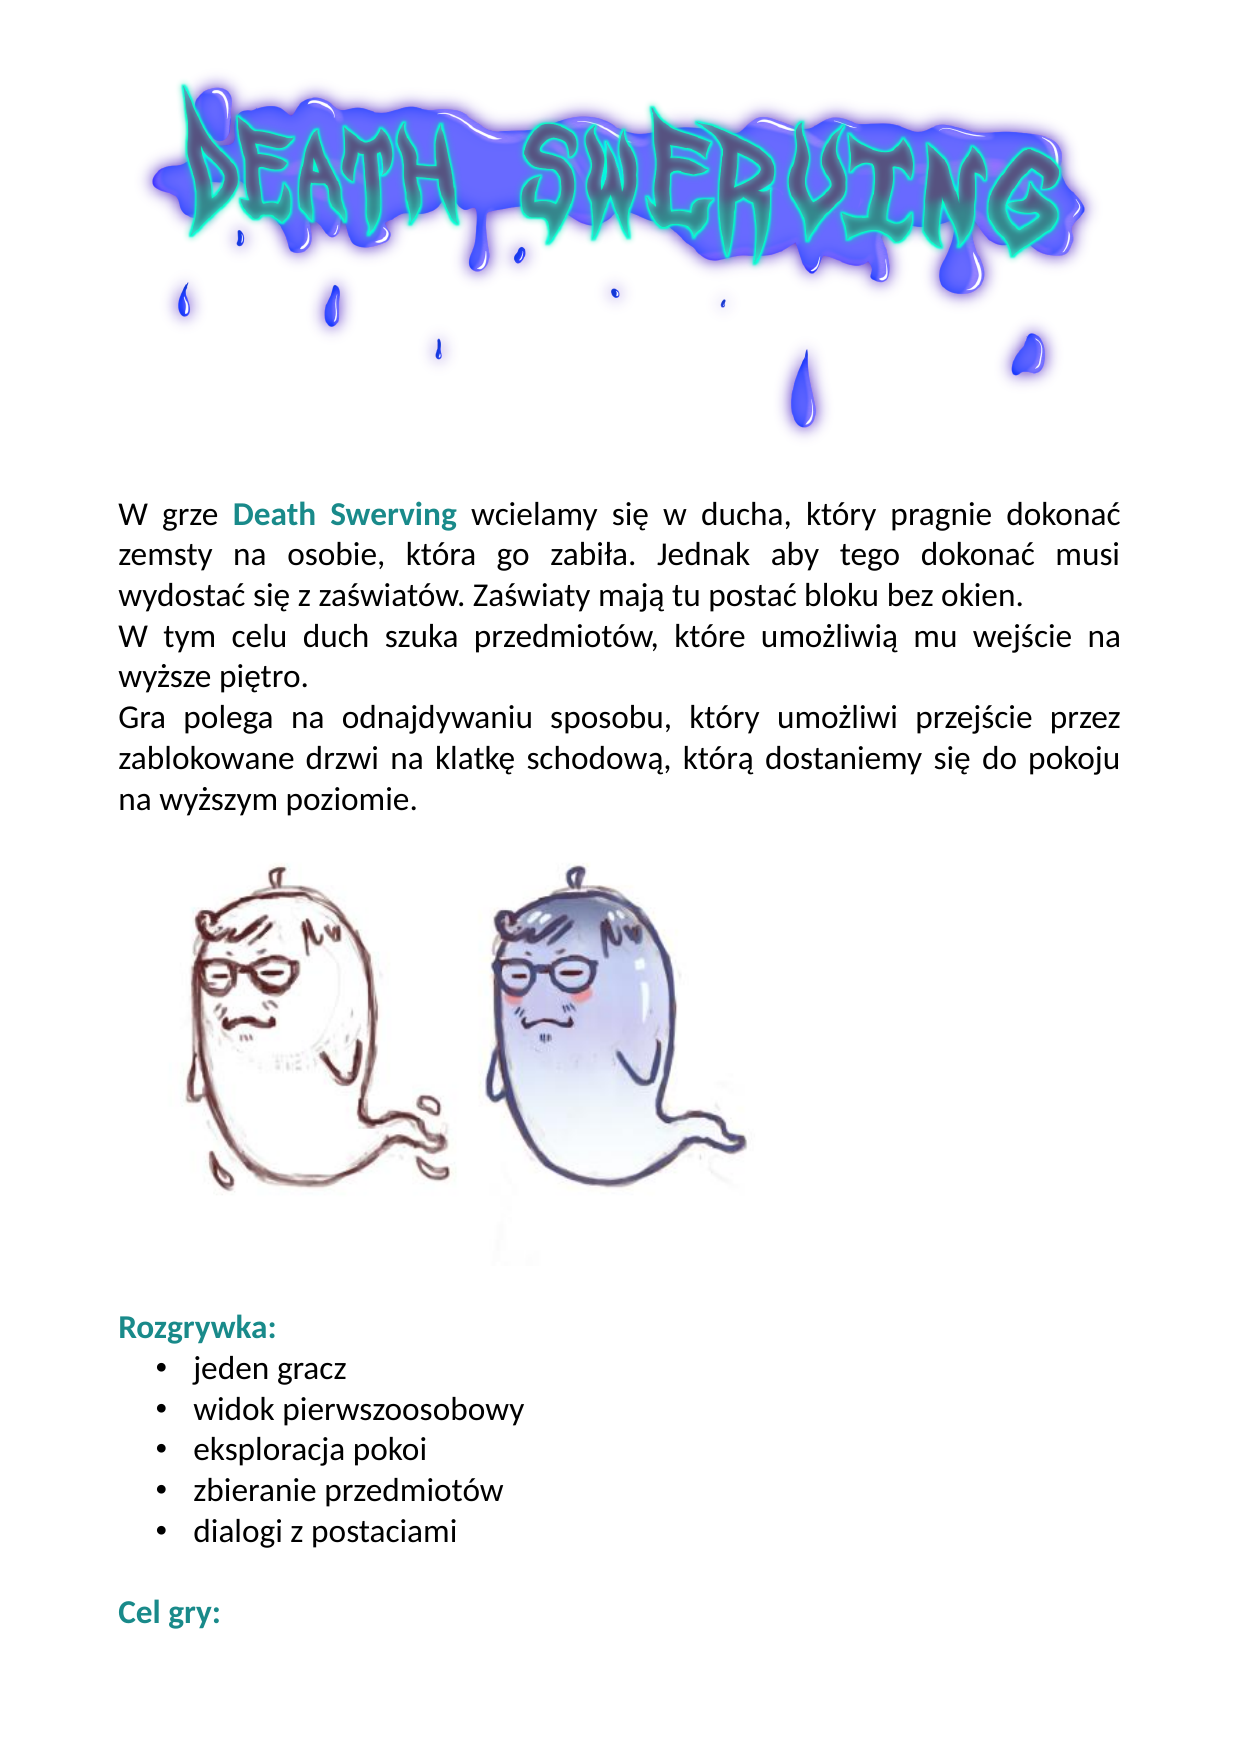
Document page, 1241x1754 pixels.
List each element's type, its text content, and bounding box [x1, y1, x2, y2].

text Cel gry: [118, 1591, 1122, 1632]
list jeden gracz [156, 1347, 1122, 1388]
text Rozgrywka: [118, 1306, 1122, 1347]
list eksploracja pokoi [156, 1428, 1122, 1469]
text Gra polega na odnajdywaniu sposobu, który umożliwi przejście przez zablokowane drzwi na klatkę schodową, którą dostaniemy się do pokoju na wyższym poziomie. [118, 696, 1122, 818]
list widok pierwszoosobowy [156, 1388, 1122, 1428]
picture [128, 48, 1107, 452]
list dialogi z postaciami [156, 1510, 1122, 1551]
text W tym celu duch szuka przedmiotów, które umożliwią mu wejście na wyższe piętro. [118, 615, 1122, 696]
picture [125, 820, 816, 1266]
list zbieranie przedmiotów [156, 1469, 1122, 1510]
text W grze Death Swerving wcielamy się w ducha, który pragnie dokonać zemsty na osobie, która go zabiła. Jednak aby tego dokonać musi wydostać się z zaświatów. Zaświaty mają tu postać bloku bez okien. [118, 493, 1122, 615]
